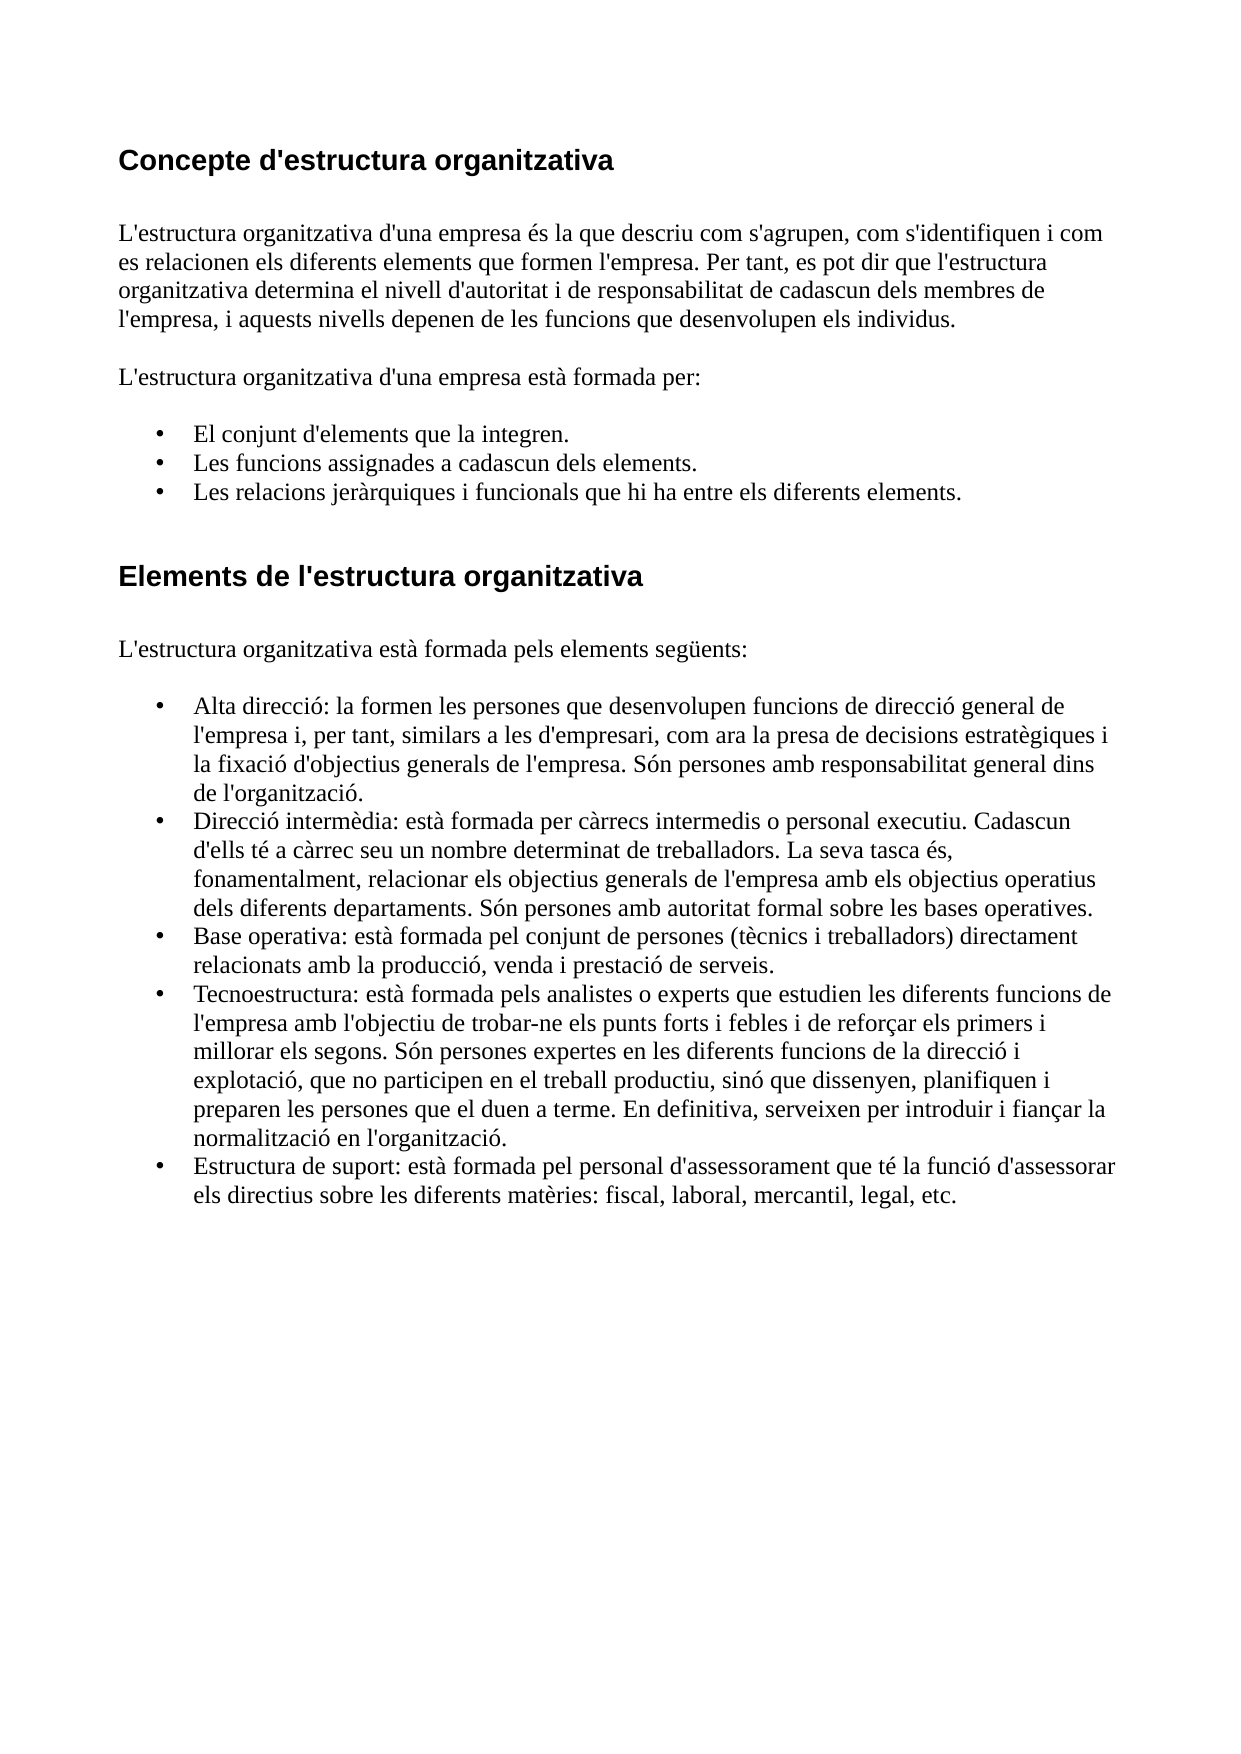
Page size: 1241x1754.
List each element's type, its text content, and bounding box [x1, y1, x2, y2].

list Les funcions assignades a cadascun dels elements. [156, 448, 1122, 477]
list Tecnoestructura: està formada pels analistes o experts que estudien les diferents funcions de l'empresa amb l'objectiu de trobar-ne els punts forts i febles i de reforçar els primers i millorar els segons. Són persones expertes en les diferents funcions de la direcció i explotació, que no participen en el treball productiu, sinó que dissenyen, planifiquen i preparen les persones que el duen a terme. En definitiva, serveixen per introduir i fiançar la normalització en l'organització. [156, 979, 1122, 1151]
list Estructura de suport: està formada pel personal d'assessorament que té la funció d'assessorar els directius sobre les diferents matèries: fiscal, laboral, mercantil, legal, etc. [156, 1151, 1122, 1209]
text L'estructura organitzativa d'una empresa és la que descriu com s'agrupen, com s'identifiquen i com es relacionen els diferents elements que formen l'empresa. Per tant, es pot dir que l'estructura organitzativa determina el nivell d'autoritat i de responsabilitat de cadascun dels membres de l'empresa, i aquests nivells depenen de les funcions que desenvolupen els individus. [118, 218, 1122, 333]
list Direcció intermèdia: està formada per càrrecs intermedis o personal executiu. Cadascun d'ells té a càrrec seu un nombre determinat de treballadors. La seva tasca és, fonamentalment, relacionar els objectius generals de l'empresa amb els objectius operatius dels diferents departaments. Són persones amb autoritat formal sobre les bases operatives. [156, 806, 1122, 921]
text L'estructura organitzativa està formada pels elements següents: [118, 634, 1122, 663]
subtitle Elements de l'estructura organitzativa [118, 559, 1122, 593]
list Les relacions jeràrquiques i funcionals que hi ha entre els diferents elements. [156, 477, 1122, 505]
text L'estructura organitzativa d'una empresa està formada per: [118, 362, 1122, 390]
subtitle Concepte d'estructura organitzativa [118, 143, 1122, 177]
list El conjunt d'elements que la integren. [156, 419, 1122, 448]
list Base operativa: està formada pel conjunt de persones (tècnics i treballadors) directament relacionats amb la producció, venda i prestació de serveis. [156, 921, 1122, 979]
list Alta direcció: la formen les persones que desenvolupen funcions de direcció general de l'empresa i, per tant, similars a les d'empresari, com ara la presa de decisions estratègiques i la fixació d'objectius generals de l'empresa. Són persones amb responsabilitat general dins de l'organització. [156, 691, 1122, 806]
